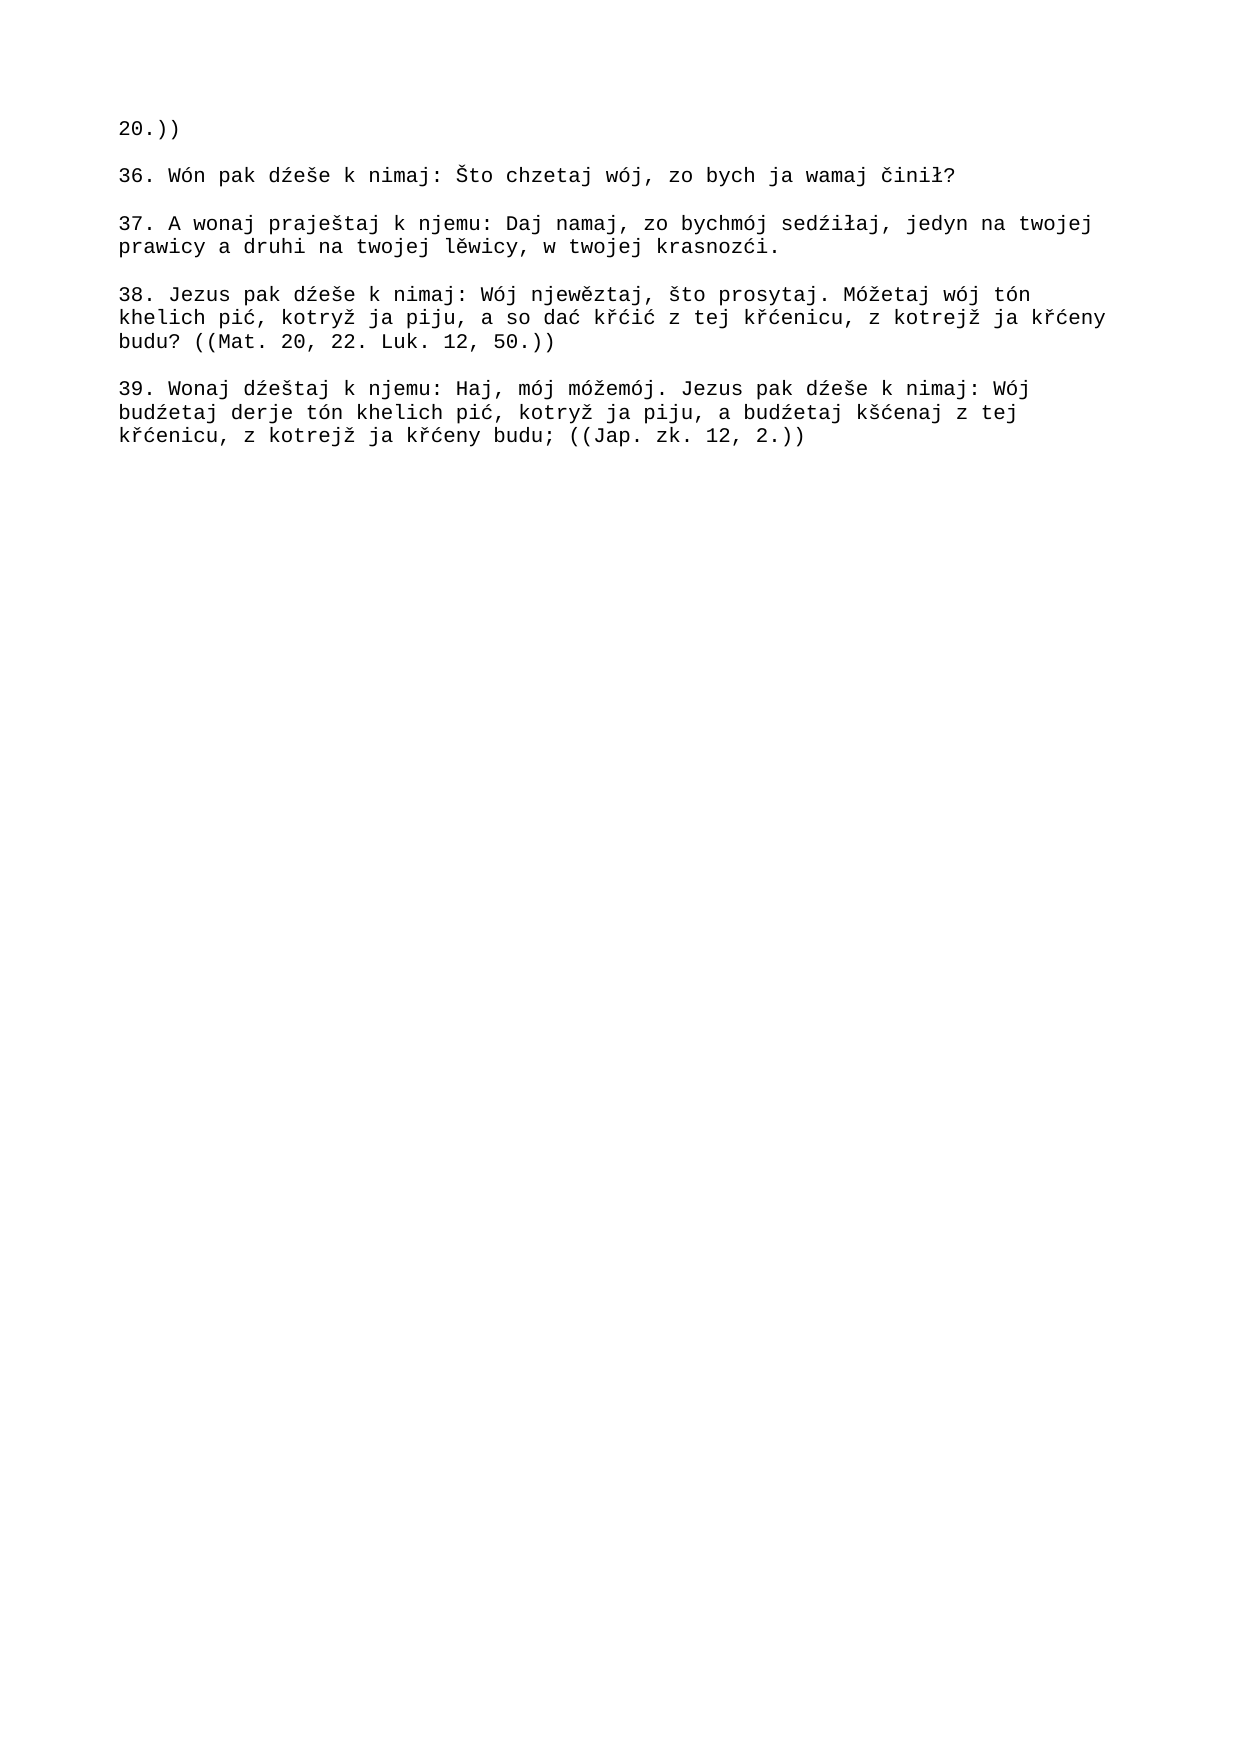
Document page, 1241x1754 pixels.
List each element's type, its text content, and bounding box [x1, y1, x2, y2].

text 20.)) [118, 118, 1122, 142]
text 37. A wonaj praještaj k njemu: Daj namaj, zo bychmój sedźiłaj, jedyn na twojej prawicy a druhi na twojej lěwicy, w twojej krasnozći. [118, 213, 1122, 260]
text 38. Jezus pak dźeše k nimaj: Wój njewěztaj, što prosytaj. Móžetaj wój tón khelich pić, kotryž ja piju, a so dać křćić z tej křćenicu, z kotrejž ja křćeny budu? ((Mat. 20, 22. Luk. 12, 50.)) [118, 284, 1122, 354]
text 36. Wón pak dźeše k nimaj: Što chzetaj wój, zo bych ja wamaj činił? [118, 165, 1122, 189]
text 39. Wonaj dźeštaj k njemu: Haj, mój móžemój. Jezus pak dźeše k nimaj: Wój budźetaj derje tón khelich pić, kotryž ja piju, a budźetaj kšćenaj z tej křćenicu, z kotrejž ja křćeny budu; ((Jap. zk. 12, 2.)) [118, 378, 1122, 449]
